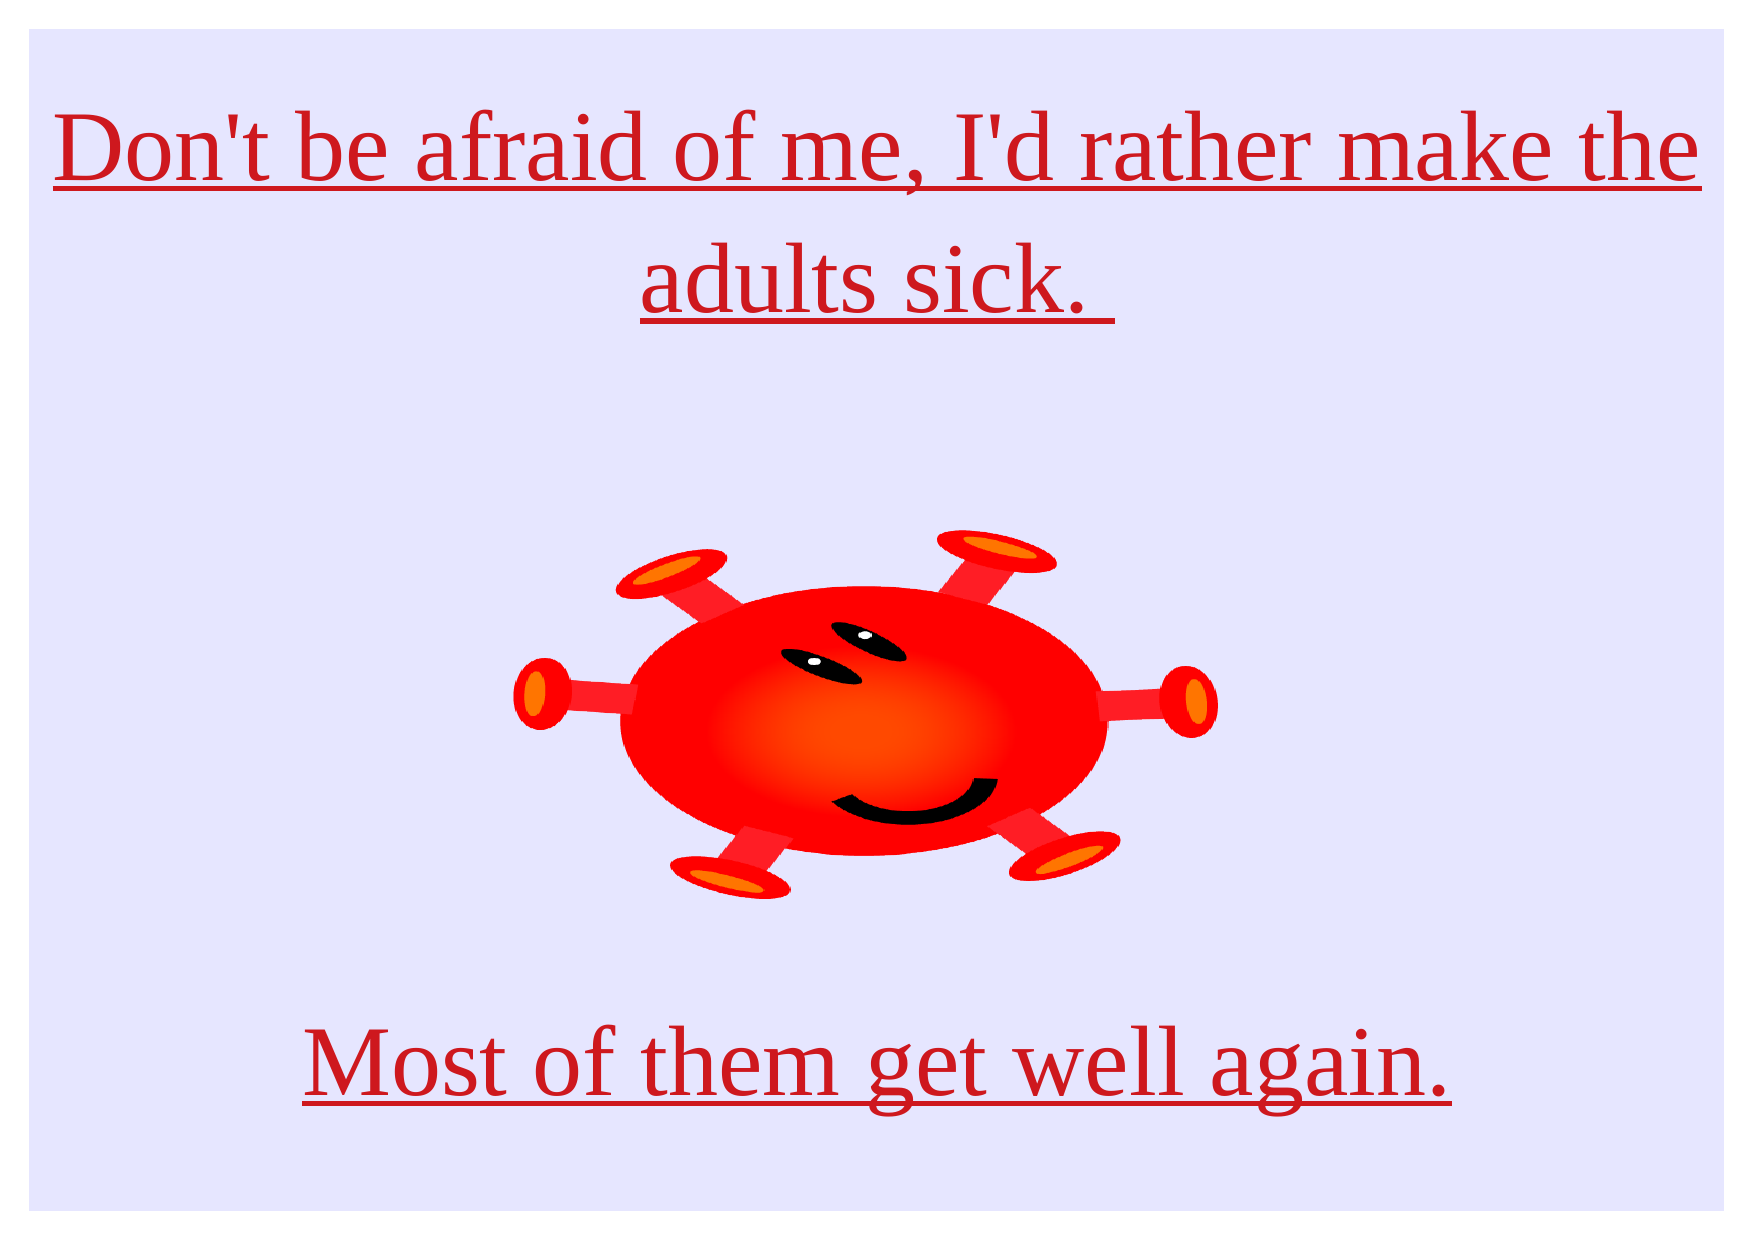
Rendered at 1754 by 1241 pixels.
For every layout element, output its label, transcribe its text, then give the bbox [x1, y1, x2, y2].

text Most of them get well again. [29, 1002, 1724, 1117]
text Don't be afraid of me, I'd rather make the adults sick. [29, 87, 1724, 334]
picture [275, 468, 1479, 965]
